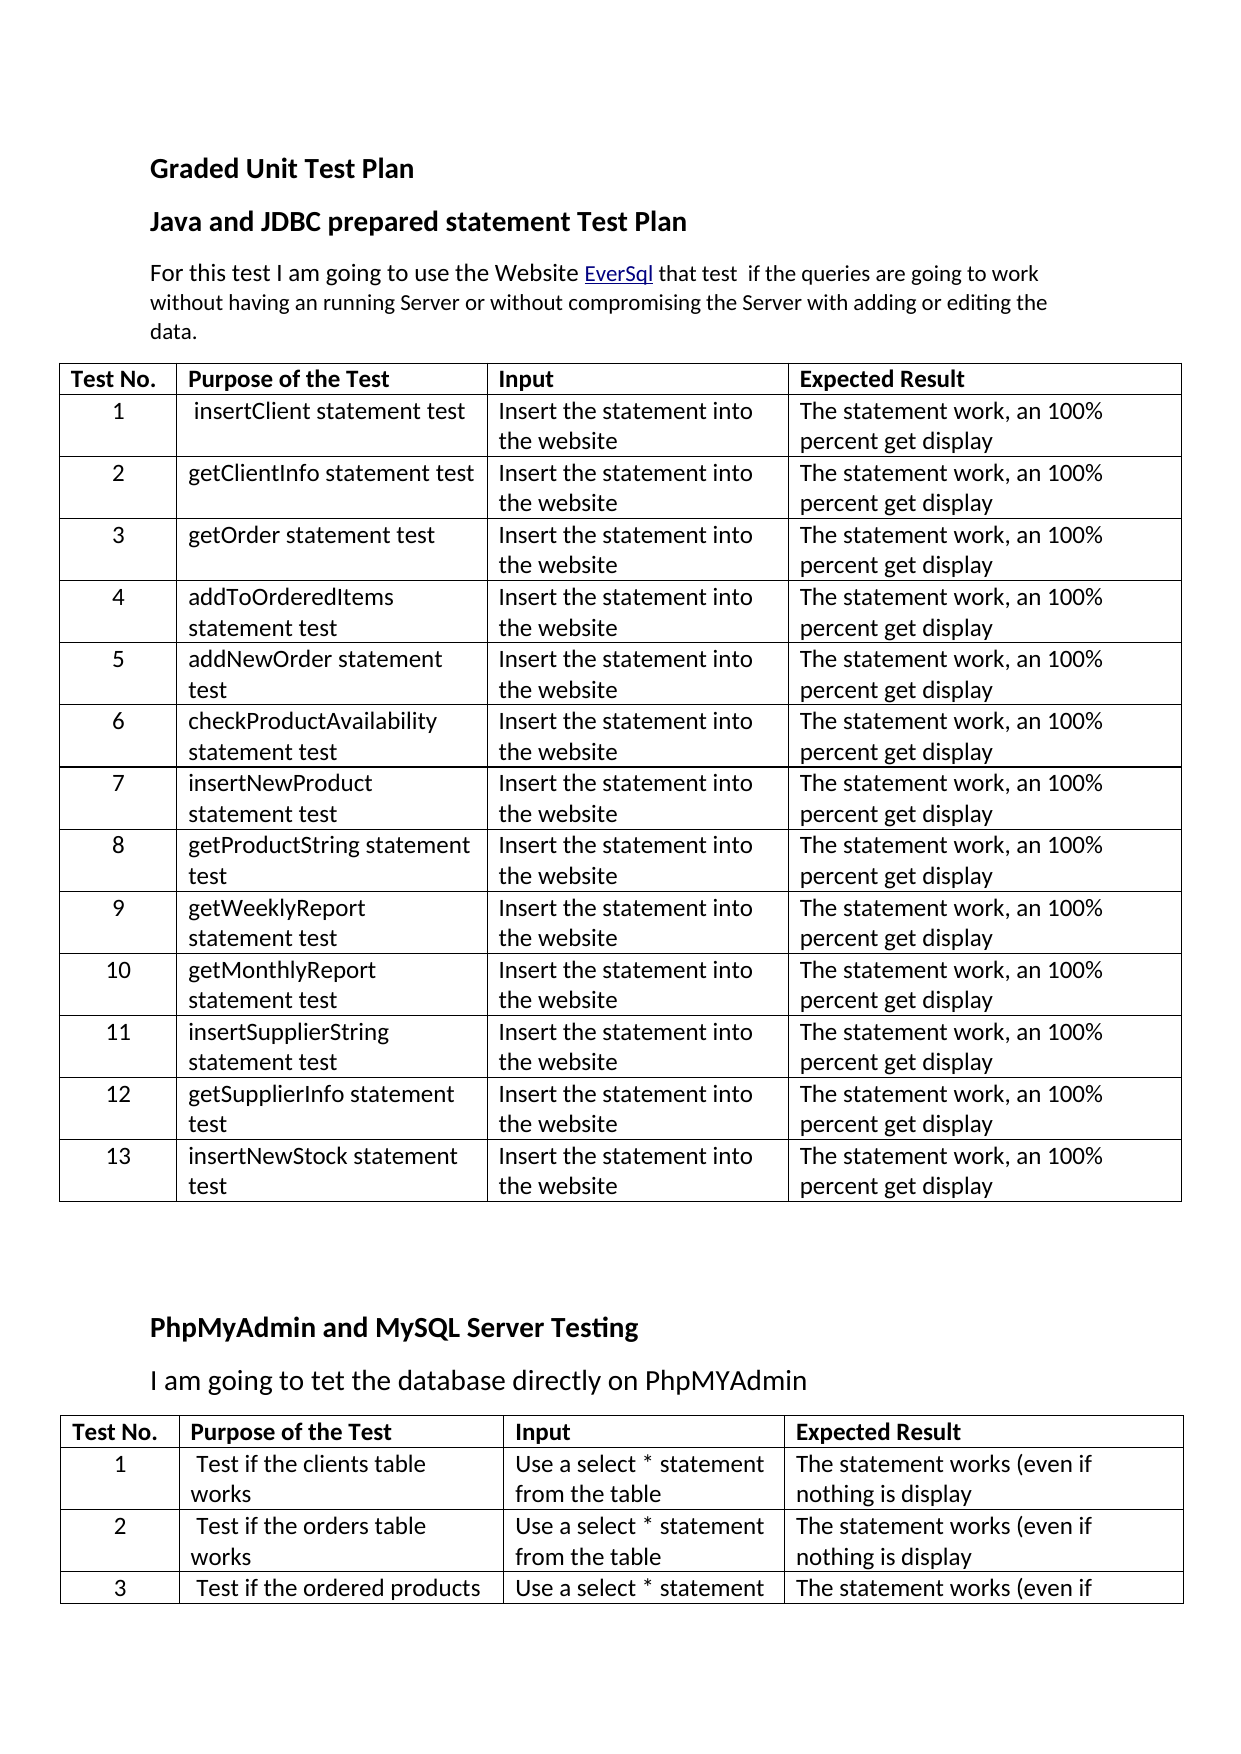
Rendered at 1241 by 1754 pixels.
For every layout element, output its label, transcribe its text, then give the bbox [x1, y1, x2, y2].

text I am going to tet the database directly on PhpMYAdmin [150, 1362, 1090, 1398]
table_cell Insert the statement into the website [488, 830, 788, 891]
text PhpMyAdmin and MySQL Server Testing [150, 1309, 1090, 1344]
table_cell checkProductAvailability statement test [177, 705, 487, 766]
text Java and JDBC prepared statement Test Plan [150, 203, 1090, 239]
table_cell Insert the statement into the website [488, 705, 788, 766]
table_cell The statement work, an 100% percent get display [789, 395, 1181, 456]
table_cell 4 [60, 581, 176, 642]
table_cell addToOrderedItems statement test [177, 581, 487, 642]
table_cell insertNewStock statement test [177, 1140, 487, 1201]
table_header Expected Result [789, 364, 1181, 394]
table_cell The statement work, an 100% percent get display [789, 768, 1181, 828]
table_cell Test if the orders table works [180, 1510, 503, 1571]
table_cell getMonthlyReport statement test [177, 954, 487, 1015]
table_cell Insert the statement into the website [488, 768, 788, 828]
table_cell insertClient statement test [177, 395, 487, 456]
table_cell The statement work, an 100% percent get display [789, 892, 1181, 953]
table_cell Insert the statement into the website [488, 1140, 788, 1201]
table_cell The statement work, an 100% percent get display [789, 705, 1181, 766]
table_cell getProductString statement test [177, 830, 487, 891]
table_cell 3 [61, 1572, 179, 1603]
table_header Purpose of the Test [177, 364, 487, 394]
table_cell 2 [60, 457, 176, 518]
table_cell The statement work, an 100% percent get display [789, 643, 1181, 704]
table_cell 11 [60, 1016, 176, 1077]
table_cell The statement works (even if nothing is display [785, 1448, 1183, 1509]
table_cell The statement work, an 100% percent get display [789, 954, 1181, 1015]
table_cell Use a select * statement [504, 1572, 784, 1603]
table_header Test No. [61, 1416, 179, 1447]
table_cell Insert the statement into the website [488, 954, 788, 1015]
table_cell Insert the statement into the website [488, 581, 788, 642]
table_header Purpose of the Test [180, 1416, 503, 1447]
table_cell insertNewProduct statement test [177, 768, 487, 828]
table_cell Test if the ordered products [180, 1572, 503, 1603]
table_cell The statement work, an 100% percent get display [789, 1078, 1181, 1139]
table_cell Use a select * statement from the table [504, 1448, 784, 1509]
table_cell Test if the clients table works [180, 1448, 503, 1509]
table_cell 8 [60, 830, 176, 891]
table_cell Insert the statement into the website [488, 1016, 788, 1077]
table_cell getClientInfo statement test [177, 457, 487, 518]
table_cell insertSupplierString statement test [177, 1016, 487, 1077]
table_header Input [488, 364, 788, 394]
table_cell The statement work, an 100% percent get display [789, 1016, 1181, 1077]
table_cell 7 [60, 768, 176, 828]
table_cell getSupplierInfo statement test [177, 1078, 487, 1139]
table_cell Use a select * statement from the table [504, 1510, 784, 1571]
table_cell getOrder statement test [177, 519, 487, 580]
table_cell 1 [60, 395, 176, 456]
table_cell 6 [60, 705, 176, 766]
table_cell Insert the statement into the website [488, 892, 788, 953]
table_cell Insert the statement into the website [488, 519, 788, 580]
table_cell 5 [60, 643, 176, 704]
table_header Expected Result [785, 1416, 1183, 1447]
table_cell Insert the statement into the website [488, 395, 788, 456]
table_cell The statement work, an 100% percent get display [789, 830, 1181, 891]
text For this test I am going to use the Website EverSql that test if the queries are going to work without having an running Server or without compromising the Server with adding or editing the data. [150, 257, 1090, 345]
table_cell The statement work, an 100% percent get display [789, 519, 1181, 580]
table_cell 2 [61, 1510, 179, 1571]
table_cell The statement work, an 100% percent get display [789, 1140, 1181, 1201]
table_cell Insert the statement into the website [488, 1078, 788, 1139]
table_cell 3 [60, 519, 176, 580]
table_cell 12 [60, 1078, 176, 1139]
table_cell Insert the statement into the website [488, 457, 788, 518]
table_cell The statement work, an 100% percent get display [789, 581, 1181, 642]
table_header Test No. [60, 364, 176, 394]
table_cell addNewOrder statement test [177, 643, 487, 704]
table_cell The statement works (even if [785, 1572, 1183, 1603]
table_cell 13 [60, 1140, 176, 1201]
table_cell Insert the statement into the website [488, 643, 788, 704]
table_cell 1 [61, 1448, 179, 1509]
table_cell 10 [60, 954, 176, 1015]
table_cell The statement works (even if nothing is display [785, 1510, 1183, 1571]
table_cell getWeeklyReport statement test [177, 892, 487, 953]
table_cell The statement work, an 100% percent get display [789, 457, 1181, 518]
table_header Input [504, 1416, 784, 1447]
table_cell 9 [60, 892, 176, 953]
text Graded Unit Test Plan [150, 150, 1090, 186]
